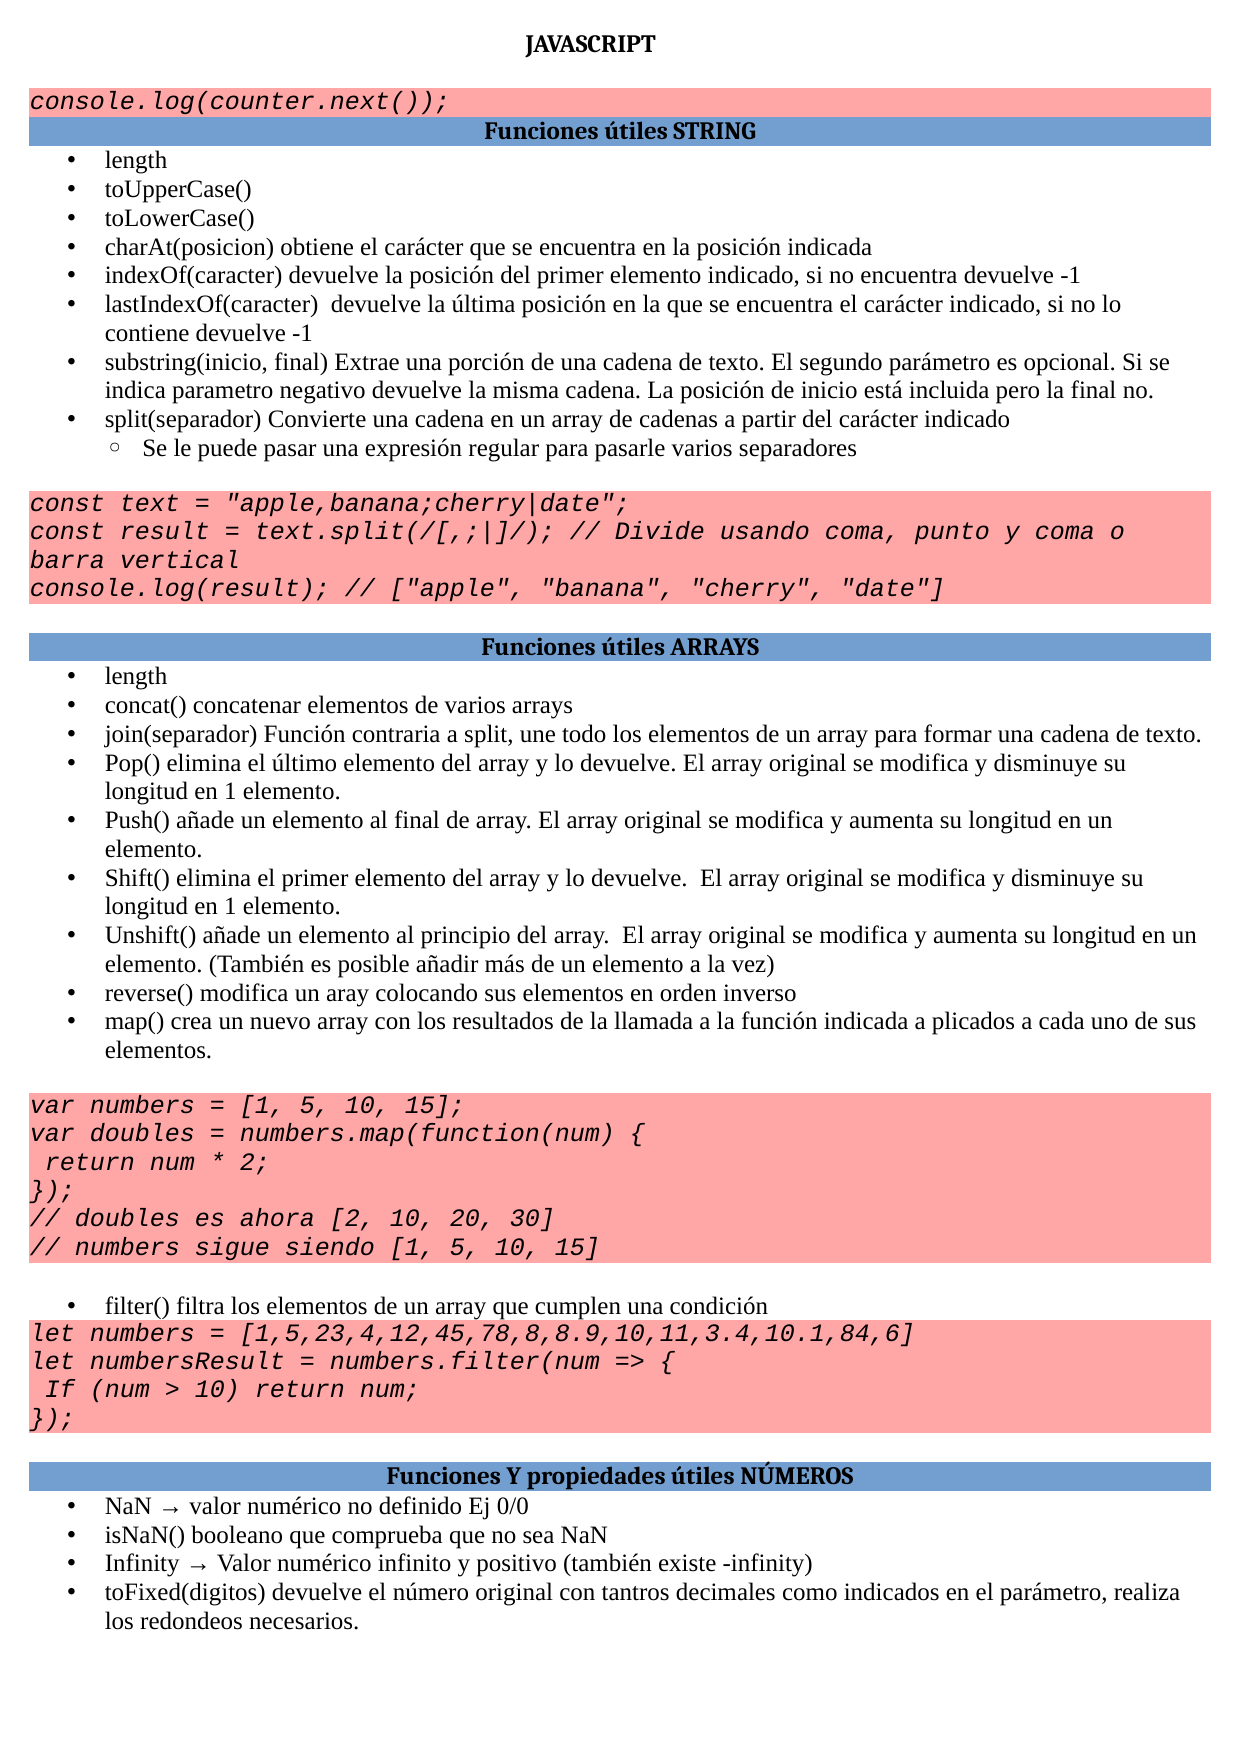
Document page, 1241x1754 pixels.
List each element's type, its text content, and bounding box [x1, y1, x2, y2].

list toUpperCase() [67, 174, 1211, 203]
list length [67, 661, 1211, 690]
list indexOf(caracter) devuelve la posición del primer elemento indicado, si no encuentra devuelve -1 [67, 261, 1211, 289]
text console.log(result); // ["apple", "banana", "cherry", "date"] [29, 576, 1211, 604]
list concat() concatenar elementos de varios arrays [67, 690, 1211, 719]
text If (num > 10) return num; [29, 1377, 1211, 1405]
list Pop() elimina el último elemento del array y lo devuelve. El array original se modifica y disminuye su longitud en 1 elemento. [67, 748, 1211, 805]
list lastIndexOf(caracter) devuelve la última posición en la que se encuentra el carácter indicado, si no lo contiene devuelve -1 [67, 289, 1211, 347]
list split(separador) Convierte una cadena en un array de cadenas a partir del carácter indicado [67, 404, 1211, 433]
list Push() añade un elemento al final de array. El array original se modifica y aumenta su longitud en un elemento. [67, 805, 1211, 863]
text return num * 2; [29, 1149, 1211, 1178]
text let numbers = [1,5,23,4,12,45,78,8,8.9,10,11,3.4,10.1,84,6] [29, 1320, 1211, 1348]
list Shift() elimina el primer elemento del array y lo devuelve. El array original se modifica y disminuye su longitud en 1 elemento. [67, 863, 1211, 920]
text Funciones Y propiedades útiles NÚMEROS [29, 1462, 1211, 1491]
list map() crea un nuevo array con los resultados de la llamada a la función indicada a plicados a cada uno de sus elementos. [67, 1006, 1211, 1064]
list length [67, 146, 1211, 174]
list Se le puede pasar una expresión regular para pasarle varios separadores [104, 433, 1211, 462]
list charAt(posicion) obtiene el carácter que se encuentra en la posición indicada [67, 232, 1211, 261]
list join(separador) Función contraria a split, une todo los elementos de un array para formar una cadena de texto. [67, 719, 1211, 748]
text Funciones útiles STRING [29, 117, 1211, 146]
text var numbers = [1, 5, 10, 15]; [29, 1093, 1211, 1121]
list toLowerCase() [67, 203, 1211, 232]
list toFixed(digitos) devuelve el número original con tantros decimales como indicados en el parámetro, realiza los redondeos necesarios. [67, 1577, 1211, 1635]
list filter() filtra los elementos de un array que cumplen una condición [67, 1291, 1211, 1320]
list substring(inicio, final) Extrae una porción de una cadena de texto. El segundo parámetro es opcional. Si se indica parametro negativo devuelve la misma cadena. La posición de inicio está incluida pero la final no. [67, 347, 1211, 404]
text console.log(counter.next()); [29, 88, 1211, 117]
text }); [29, 1178, 1211, 1206]
list NaN → valor numérico no definido Ej 0/0 [67, 1491, 1211, 1520]
text const result = text.split(/[,;|]/); // Divide usando coma, punto y coma o barra vertical [29, 519, 1211, 576]
list isNaN() booleano que comprueba que no sea NaN [67, 1520, 1211, 1548]
list reverse() modifica un aray colocando sus elementos en orden inverso [67, 978, 1211, 1006]
list Infinity → Valor numérico infinito y positivo (también existe -infinity) [67, 1548, 1211, 1577]
text Funciones útiles ARRAYS [29, 633, 1211, 661]
list Unshift() añade un elemento al principio del array. El array original se modifica y aumenta su longitud en un elemento. (También es posible añadir más de un elemento a la vez) [67, 920, 1211, 978]
text const text = "apple,banana;cherry|date"; [29, 491, 1211, 519]
text }); [29, 1405, 1211, 1433]
text let numbersResult = numbers.filter(num => { [29, 1348, 1211, 1377]
text // numbers sigue siendo [1, 5, 10, 15] [29, 1234, 1211, 1263]
text var doubles = numbers.map(function(num) { [29, 1121, 1211, 1149]
text // doubles es ahora [2, 10, 20, 30] [29, 1206, 1211, 1234]
